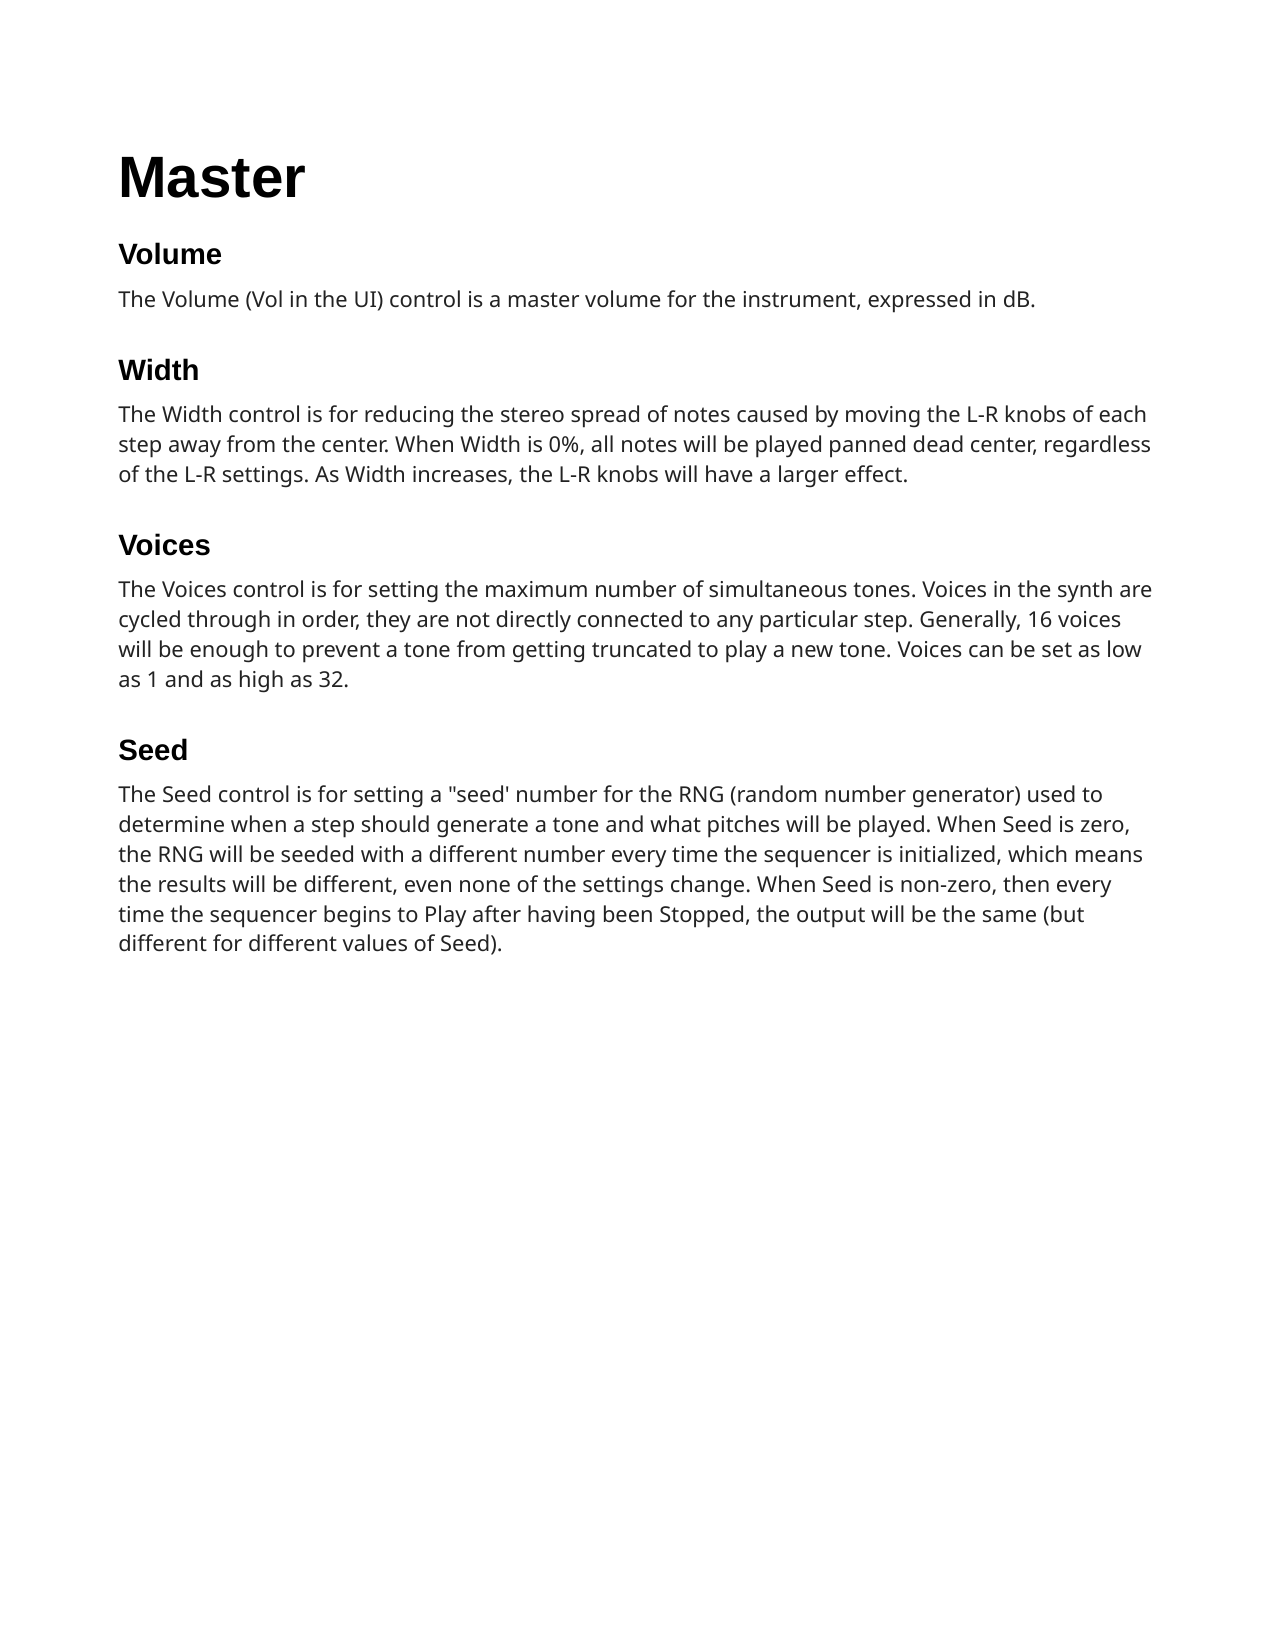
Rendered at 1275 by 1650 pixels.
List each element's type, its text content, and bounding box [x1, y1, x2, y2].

text The Seed control is for setting a "seed' number for the RNG (random number generator) used to determine when a step should generate a tone and what pitches will be played. When Seed is zero, the RNG will be seeded with a different number every time the sequencer is initialized, which means the results will be different, even none of the settings change. When Seed is non-zero, then every time the sequencer begins to Play after having been Stopped, the output will be the same (but different for different values of Seed). [118, 779, 1157, 958]
subtitle Width [118, 353, 1157, 387]
subtitle Master [118, 143, 1157, 210]
text The Volume (Vol in the UI) control is a master volume for the instrument, expressed in dB. [118, 283, 1157, 313]
subtitle Seed [118, 733, 1157, 767]
text The Voices control is for setting the maximum number of simultaneous tones. Voices in the synth are cycled through in order, they are not directly connected to any particular step. Generally, 16 voices will be enough to prevent a tone from getting truncated to play a new tone. Voices can be set as low as 1 and as high as 32. [118, 574, 1157, 693]
subtitle Voices [118, 528, 1157, 562]
subtitle Volume [118, 237, 1157, 271]
text The Width control is for reducing the stereo spread of notes caused by moving the L-R knobs of each step away from the center. When Width is 0%, all notes will be played panned dead center, regardless of the L-R settings. As Width increases, the L-R knobs will have a larger effect. [118, 399, 1157, 488]
